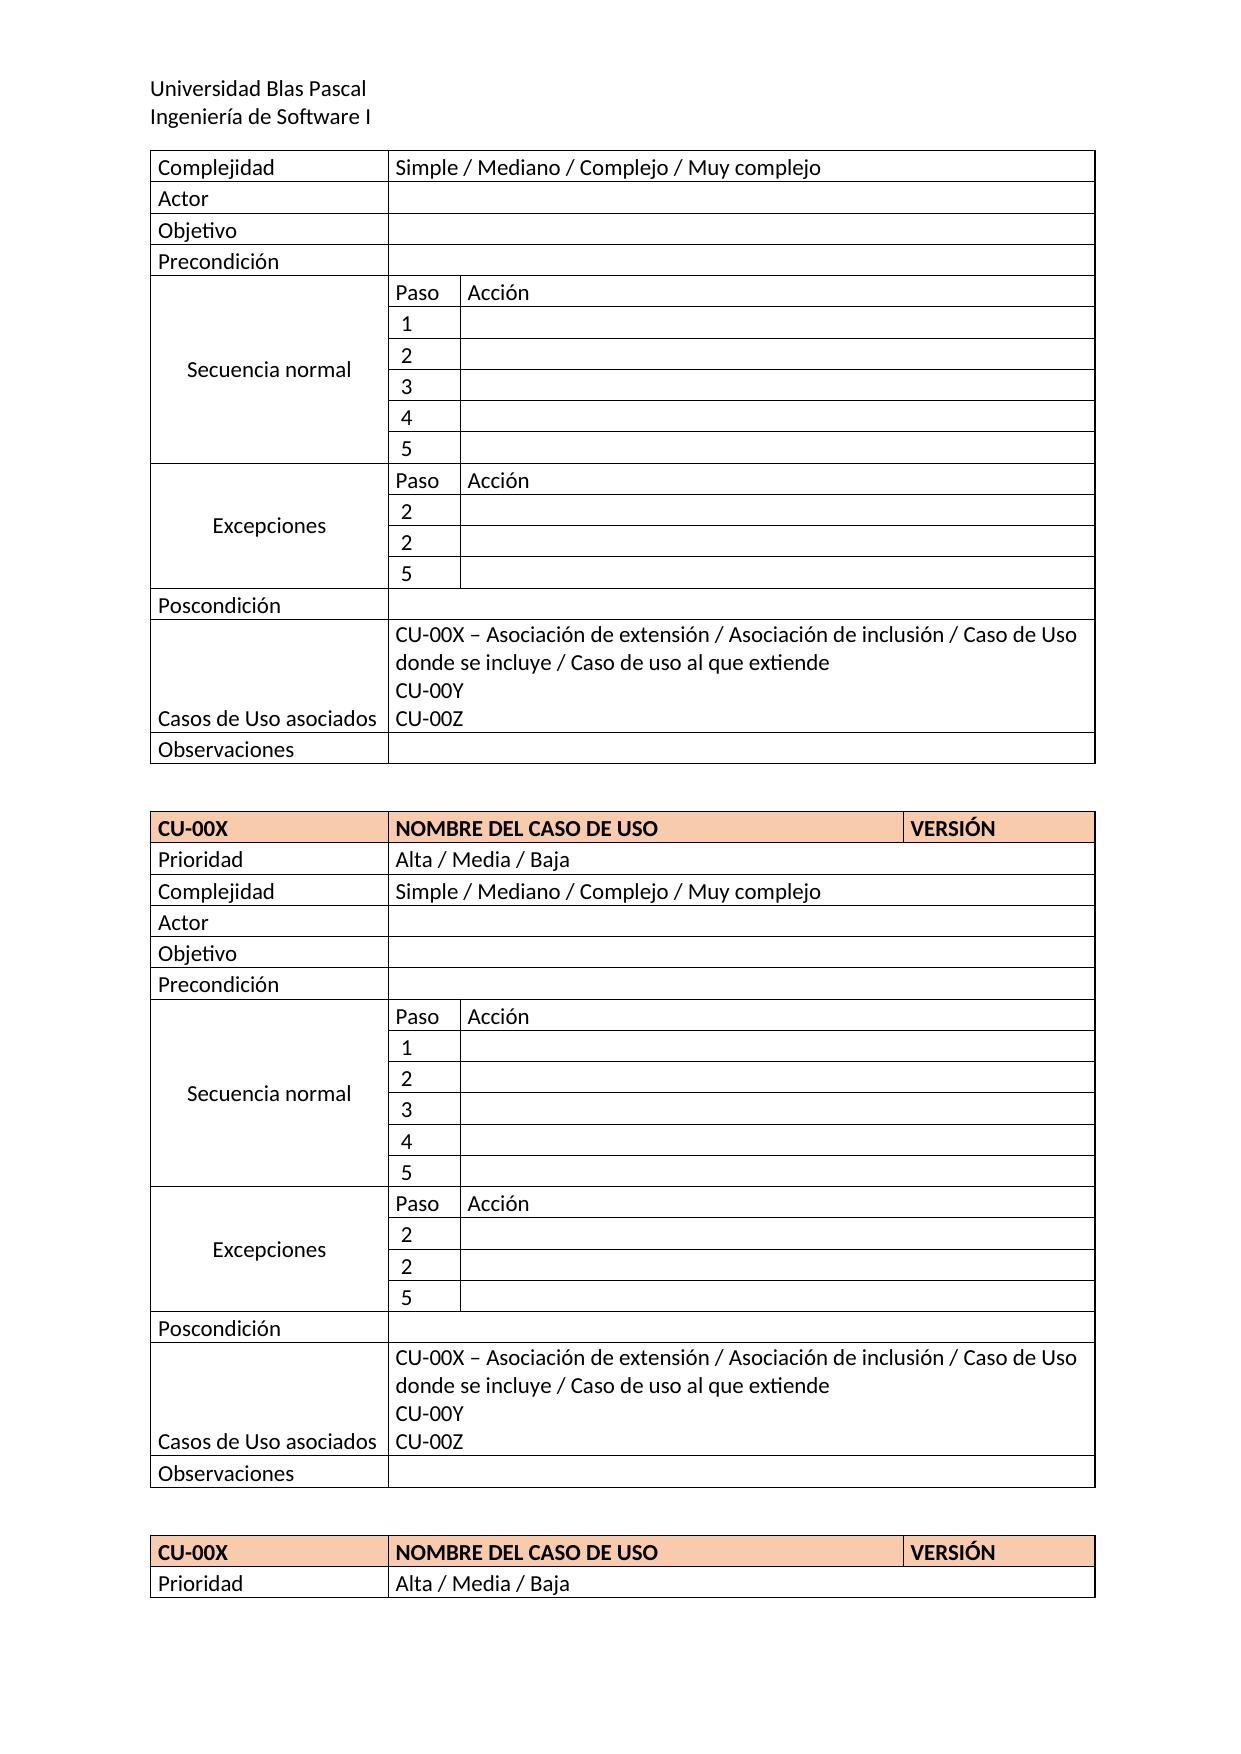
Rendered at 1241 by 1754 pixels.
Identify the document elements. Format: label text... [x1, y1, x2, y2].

table_cell Poscondición [151, 589, 388, 619]
table_cell 1 [389, 1031, 460, 1061]
table_cell 2 [389, 1062, 460, 1092]
table_cell Actor [151, 182, 388, 212]
table_cell [461, 1281, 1094, 1311]
table_cell 5 [389, 432, 460, 462]
table_cell Objetivo [151, 214, 388, 244]
table_cell Precondición [151, 968, 388, 998]
table_cell 5 [389, 1281, 460, 1311]
table_cell Paso [389, 1187, 460, 1217]
table_cell Acción [461, 1187, 1094, 1217]
table_cell 2 [389, 339, 460, 369]
table_cell Secuencia normal [151, 1000, 388, 1186]
table_cell 2 [389, 526, 460, 556]
table_cell 2 [389, 1250, 460, 1280]
table_header CU-00X [151, 812, 388, 842]
table_cell Casos de Uso asociados [151, 1343, 388, 1455]
table_cell Complejidad [151, 151, 388, 181]
table_cell [389, 182, 1094, 212]
table_cell Poscondición [151, 1312, 388, 1342]
table_cell [461, 495, 1094, 525]
table_header NOMBRE DEL CASO DE USO [389, 1536, 903, 1566]
table_cell [461, 1125, 1094, 1155]
table_cell Prioridad [151, 843, 388, 873]
table_cell [461, 370, 1094, 400]
table_cell Acción [461, 276, 1094, 306]
table_cell Observaciones [151, 1456, 388, 1487]
table_cell [389, 937, 1094, 967]
table_cell [389, 589, 1094, 619]
table_cell Prioridad [151, 1567, 388, 1597]
table_cell Excepciones [151, 464, 388, 587]
table_cell [461, 339, 1094, 369]
table_cell [389, 733, 1094, 763]
table_cell [461, 1031, 1094, 1061]
table_cell Precondición [151, 245, 388, 275]
table_cell Simple / Mediano / Complejo / Muy complejo [389, 875, 1094, 905]
table_cell Paso [389, 276, 460, 306]
table_cell Complejidad [151, 875, 388, 905]
table_cell [389, 968, 1094, 998]
table_cell [461, 526, 1094, 556]
table_cell [461, 1093, 1094, 1123]
table_cell [389, 906, 1094, 936]
table_header CU-00X [151, 1536, 388, 1566]
table_cell Casos de Uso asociados [151, 620, 388, 732]
table_cell [389, 1456, 1094, 1487]
table_cell CU-00X – Asociación de extensión / Asociación de inclusión / Caso de Uso donde se incluye / Caso de uso al que extiende CU-00Y CU-00Z [389, 1343, 1094, 1455]
table_cell [461, 1062, 1094, 1092]
table_cell Secuencia normal [151, 276, 388, 462]
table_cell [461, 557, 1094, 587]
table_header NOMBRE DEL CASO DE USO [389, 812, 903, 842]
table_header VERSIÓN [904, 1536, 1094, 1566]
table_cell 5 [389, 1156, 460, 1186]
table_cell [461, 307, 1094, 337]
table_cell Paso [389, 1000, 460, 1030]
table_cell 3 [389, 370, 460, 400]
table_cell Alta / Media / Baja [389, 843, 1094, 873]
table_cell Objetivo [151, 937, 388, 967]
table_cell Excepciones [151, 1187, 388, 1311]
table_cell [389, 1312, 1094, 1342]
table_cell CU-00X – Asociación de extensión / Asociación de inclusión / Caso de Uso donde se incluye / Caso de uso al que extiende CU-00Y CU-00Z [389, 620, 1094, 732]
table_cell [461, 432, 1094, 462]
table_cell Acción [461, 464, 1094, 494]
table_cell [461, 1218, 1094, 1248]
table_cell 4 [389, 401, 460, 431]
table_cell 2 [389, 1218, 460, 1248]
table_cell 5 [389, 557, 460, 587]
table_cell [389, 214, 1094, 244]
table_cell Simple / Mediano / Complejo / Muy complejo [389, 151, 1094, 181]
table_cell 4 [389, 1125, 460, 1155]
table_cell Paso [389, 464, 460, 494]
table_cell Observaciones [151, 733, 388, 763]
table_cell [461, 401, 1094, 431]
table_cell [461, 1156, 1094, 1186]
table_cell 2 [389, 495, 460, 525]
table_cell [389, 245, 1094, 275]
table_cell Alta / Media / Baja [389, 1567, 1094, 1597]
table_cell Acción [461, 1000, 1094, 1030]
table_header VERSIÓN [904, 812, 1094, 842]
table_cell 3 [389, 1093, 460, 1123]
table_cell 1 [389, 307, 460, 337]
table_cell Actor [151, 906, 388, 936]
table_cell [461, 1250, 1094, 1280]
